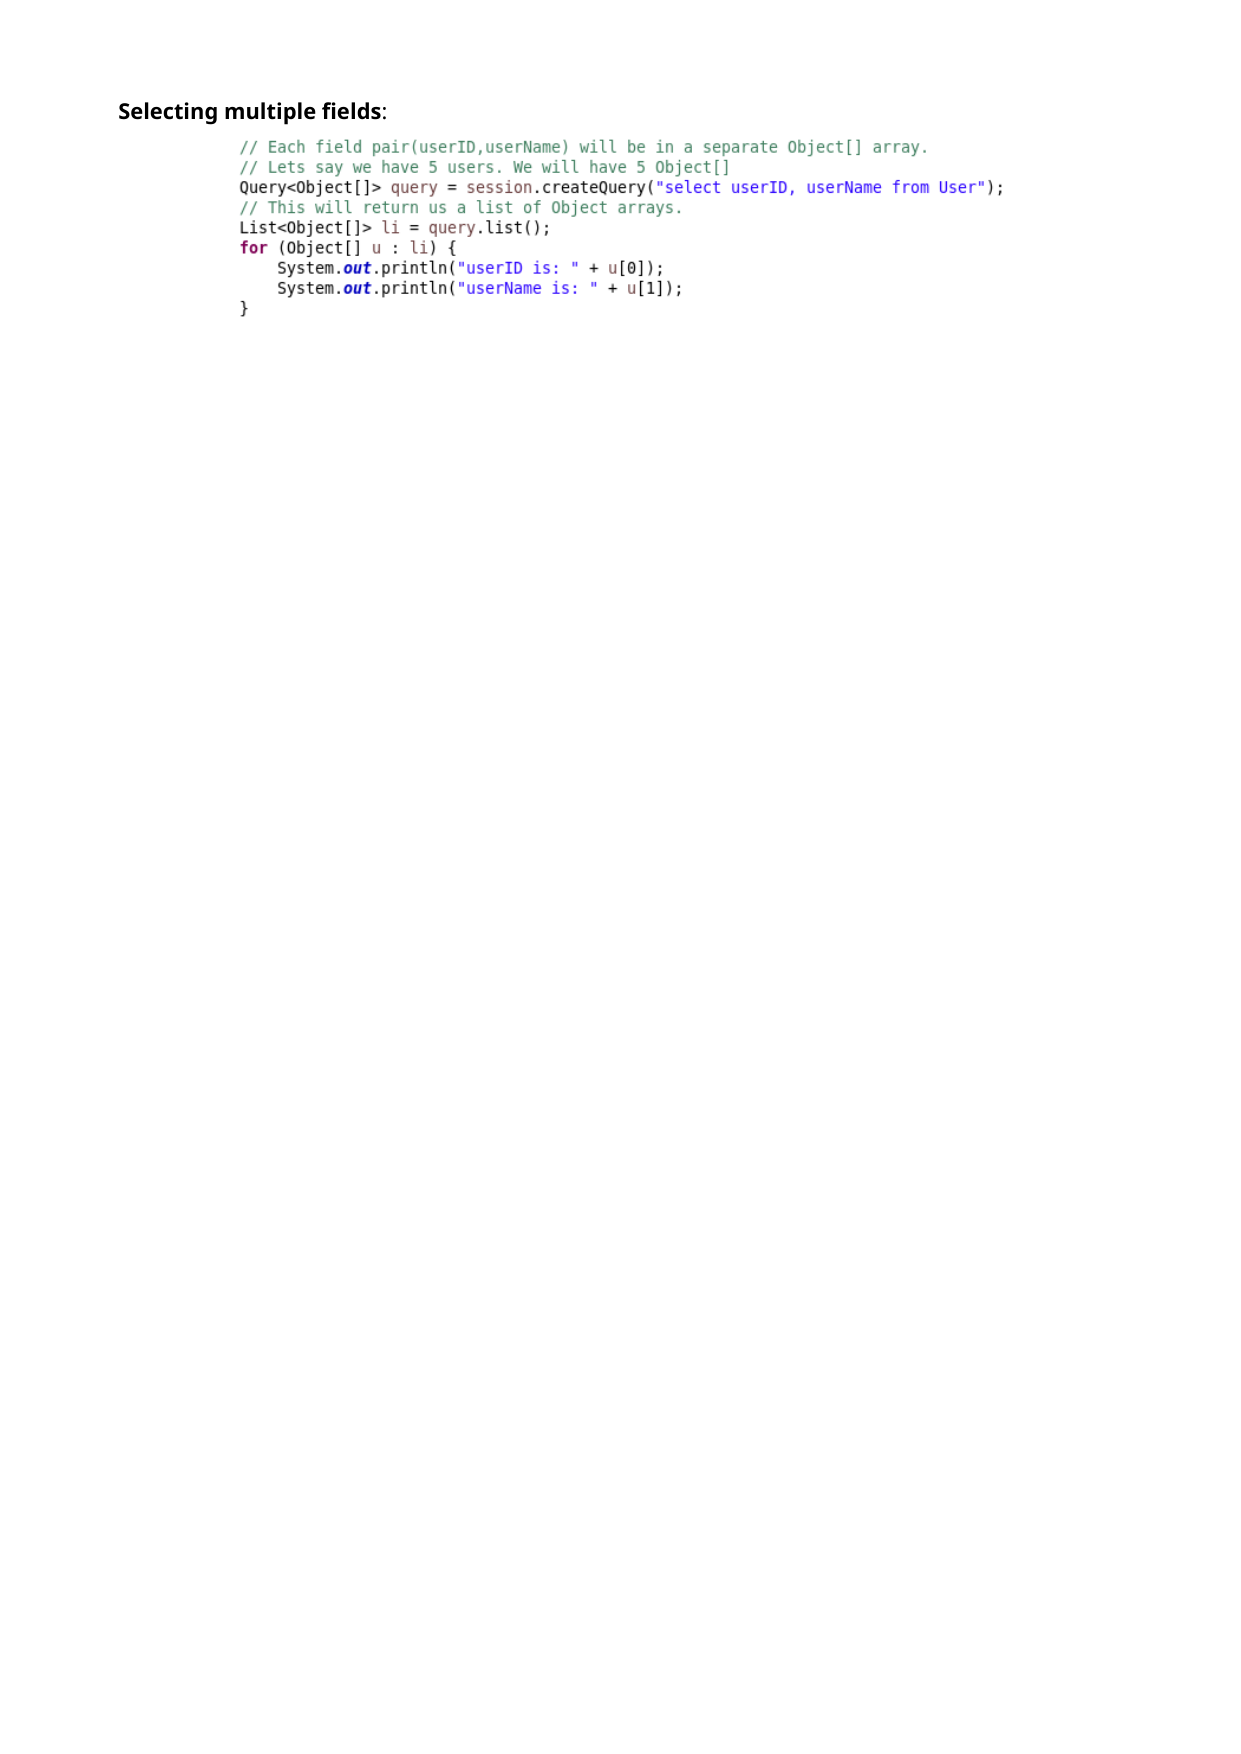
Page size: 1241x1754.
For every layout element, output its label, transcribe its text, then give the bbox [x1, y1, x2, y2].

picture [236, 136, 1005, 320]
text Selecting multiple fields: [118, 96, 1122, 126]
